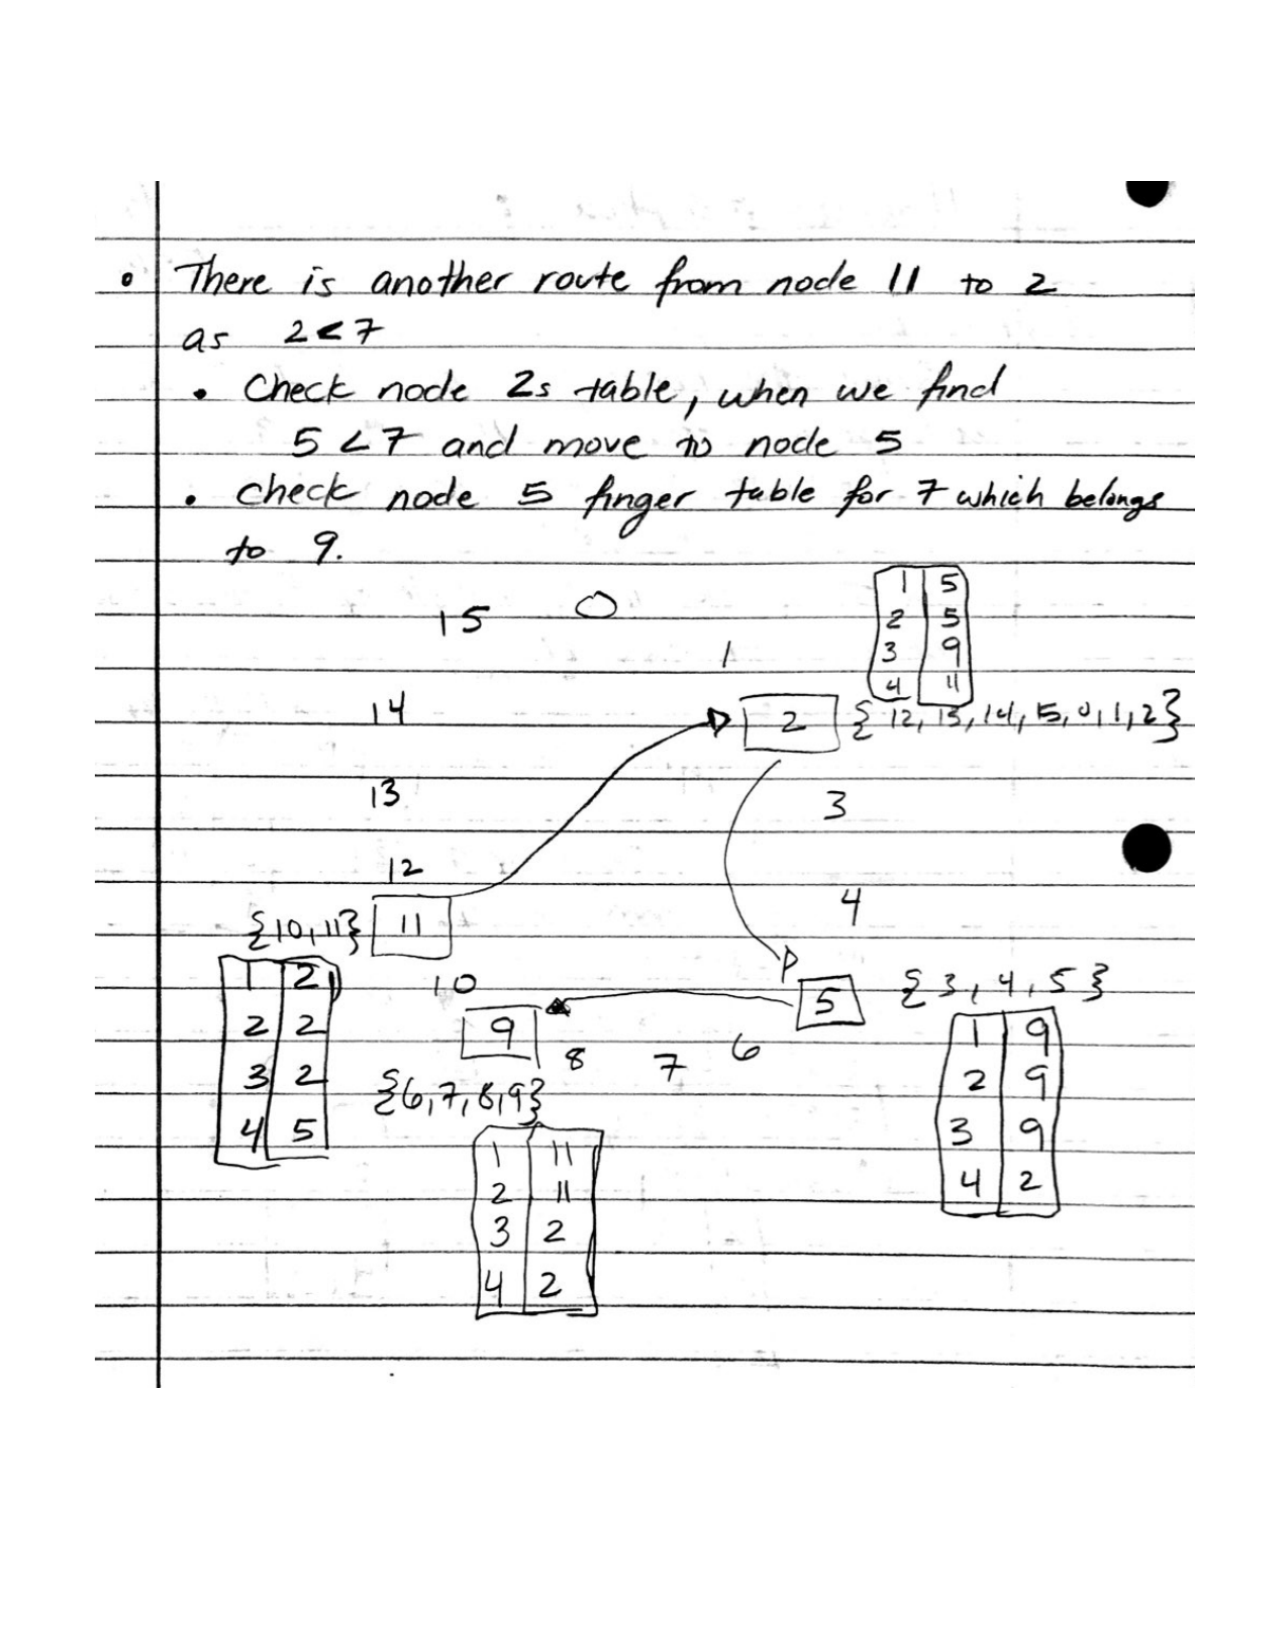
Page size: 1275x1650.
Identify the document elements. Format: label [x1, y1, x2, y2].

picture [94, 181, 1195, 1388]
